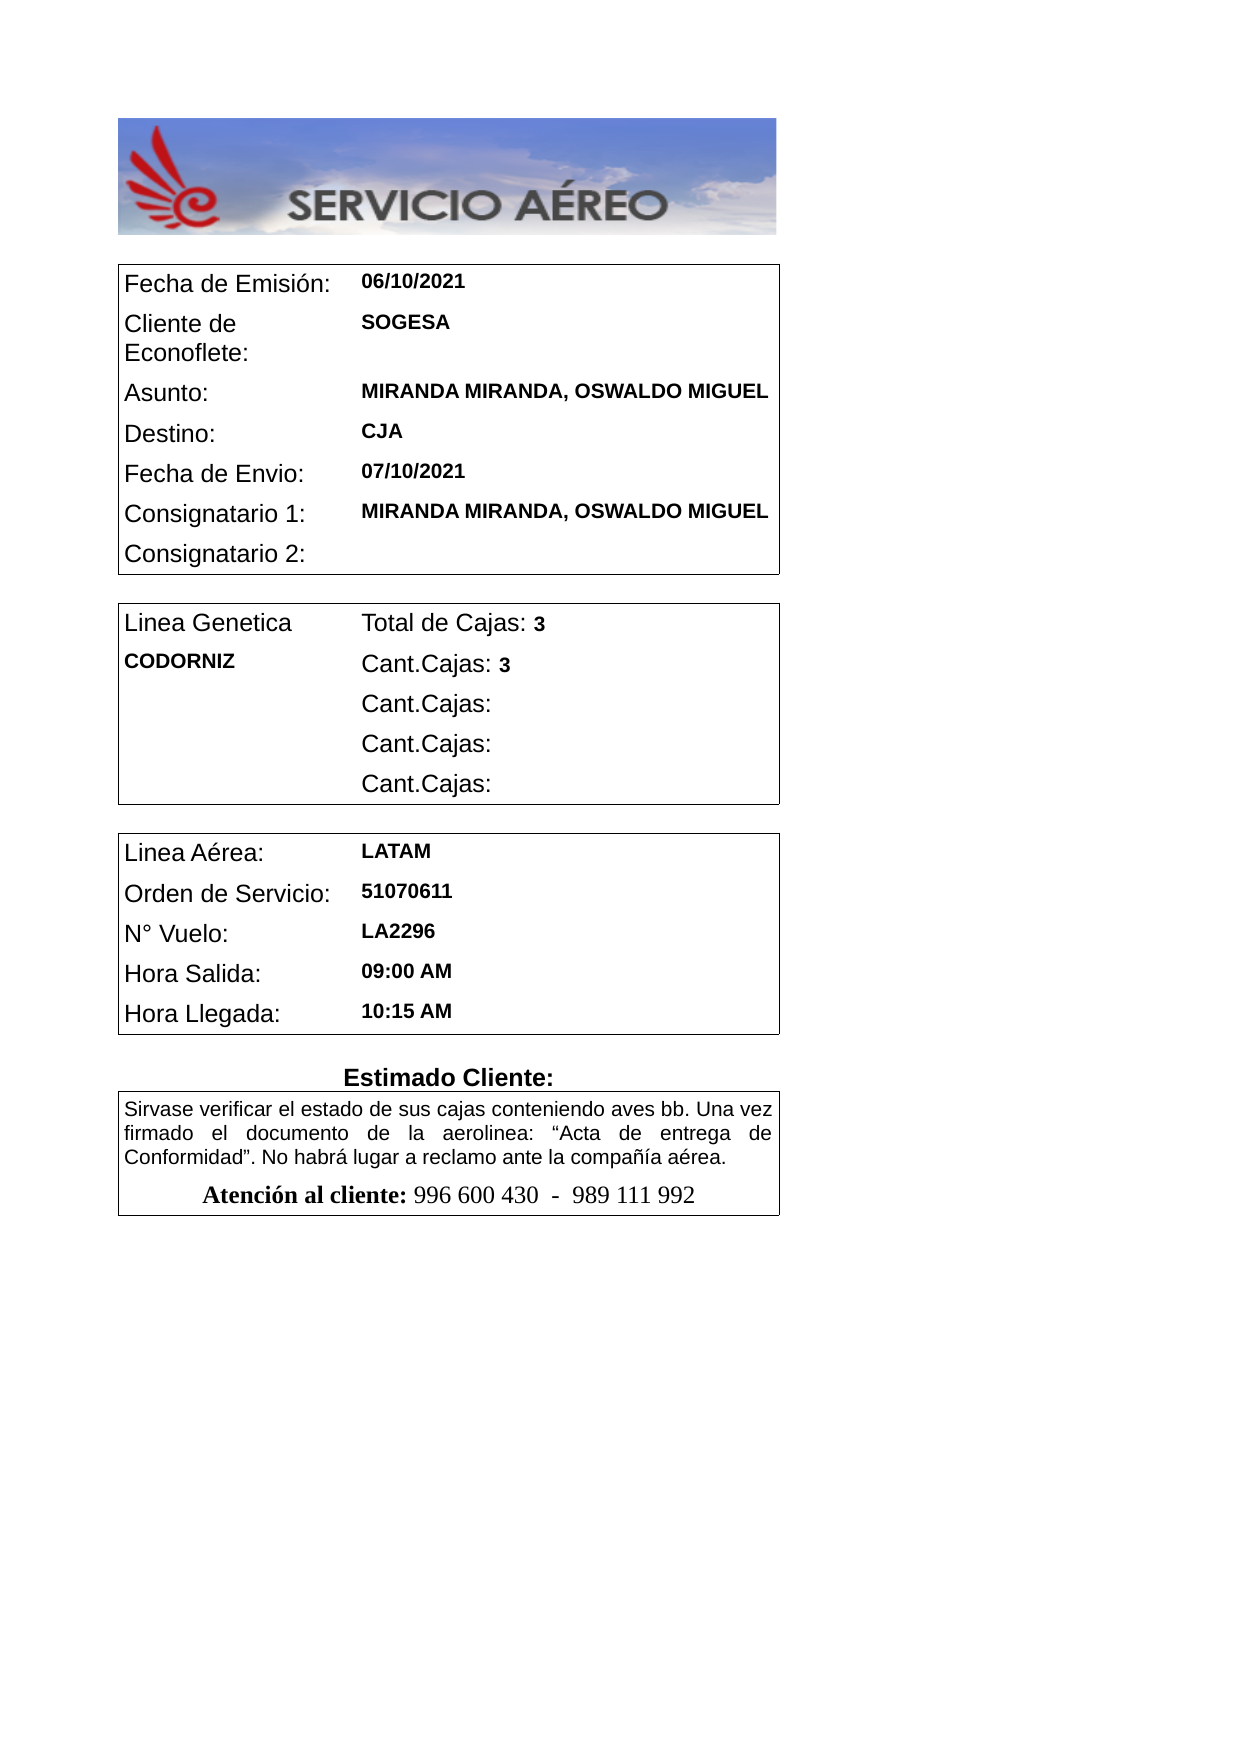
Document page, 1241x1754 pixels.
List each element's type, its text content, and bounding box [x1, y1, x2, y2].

table_cell Atención al cliente: 996 600 430 - 989 111 992 [119, 1175, 779, 1215]
table_cell Estimado Cliente: [118, 1035, 779, 1091]
table_cell CJA [356, 413, 779, 453]
table_cell Orden de Servicio: [119, 873, 356, 913]
table_cell [356, 534, 779, 574]
table_header 06/10/2021 [356, 265, 779, 304]
table_cell Sirvase verificar el estado de sus cajas conteniendo aves bb. Una vez firmado el documento de la aerolinea: “Acta de entrega de Conformidad”. No habrá lugar a reclamo ante la compañía aérea. [119, 1092, 779, 1175]
table_cell Asunto: [119, 373, 356, 413]
table_cell 07/10/2021 [356, 453, 779, 493]
table_cell Linea Aérea: [119, 834, 356, 873]
table_cell Linea Genetica [119, 604, 356, 643]
table_cell [119, 723, 356, 763]
table_cell [356, 805, 779, 833]
table_cell Hora Salida: [119, 953, 356, 993]
table_cell Destino: [119, 413, 356, 453]
table_cell Hora Llegada: [119, 994, 356, 1034]
table_header Fecha de Emisión: [119, 265, 356, 304]
table_cell MIRANDA MIRANDA, OSWALDO MIGUEL [356, 493, 779, 533]
table_cell [356, 575, 779, 603]
table_cell CODORNIZ [119, 643, 356, 683]
table_cell [119, 683, 356, 723]
table_cell Fecha de Envio: [119, 453, 356, 493]
table_cell Total de Cajas: 3 [356, 604, 779, 643]
picture [118, 118, 777, 235]
table_cell [118, 805, 356, 833]
table_cell 51070611 [356, 873, 779, 913]
table_cell 10:15 AM [356, 994, 779, 1034]
table_cell Consignatario 1: [119, 493, 356, 533]
table_cell 09:00 AM [356, 953, 779, 993]
table_cell N° Vuelo: [119, 913, 356, 953]
table_cell Cant.Cajas: [356, 723, 779, 763]
table_cell Consignatario 2: [119, 534, 356, 574]
table_cell MIRANDA MIRANDA, OSWALDO MIGUEL [356, 373, 779, 413]
table_cell [119, 764, 356, 804]
table_cell LA2296 [356, 913, 779, 953]
table_cell Cant.Cajas: [356, 683, 779, 723]
table_cell SOGESA [356, 304, 779, 373]
table_cell LATAM [356, 834, 779, 873]
table_cell Cliente de Econoflete: [119, 304, 356, 373]
table_cell Cant.Cajas: 3 [356, 643, 779, 683]
table_cell Cant.Cajas: [356, 764, 779, 804]
table_cell [118, 575, 356, 603]
